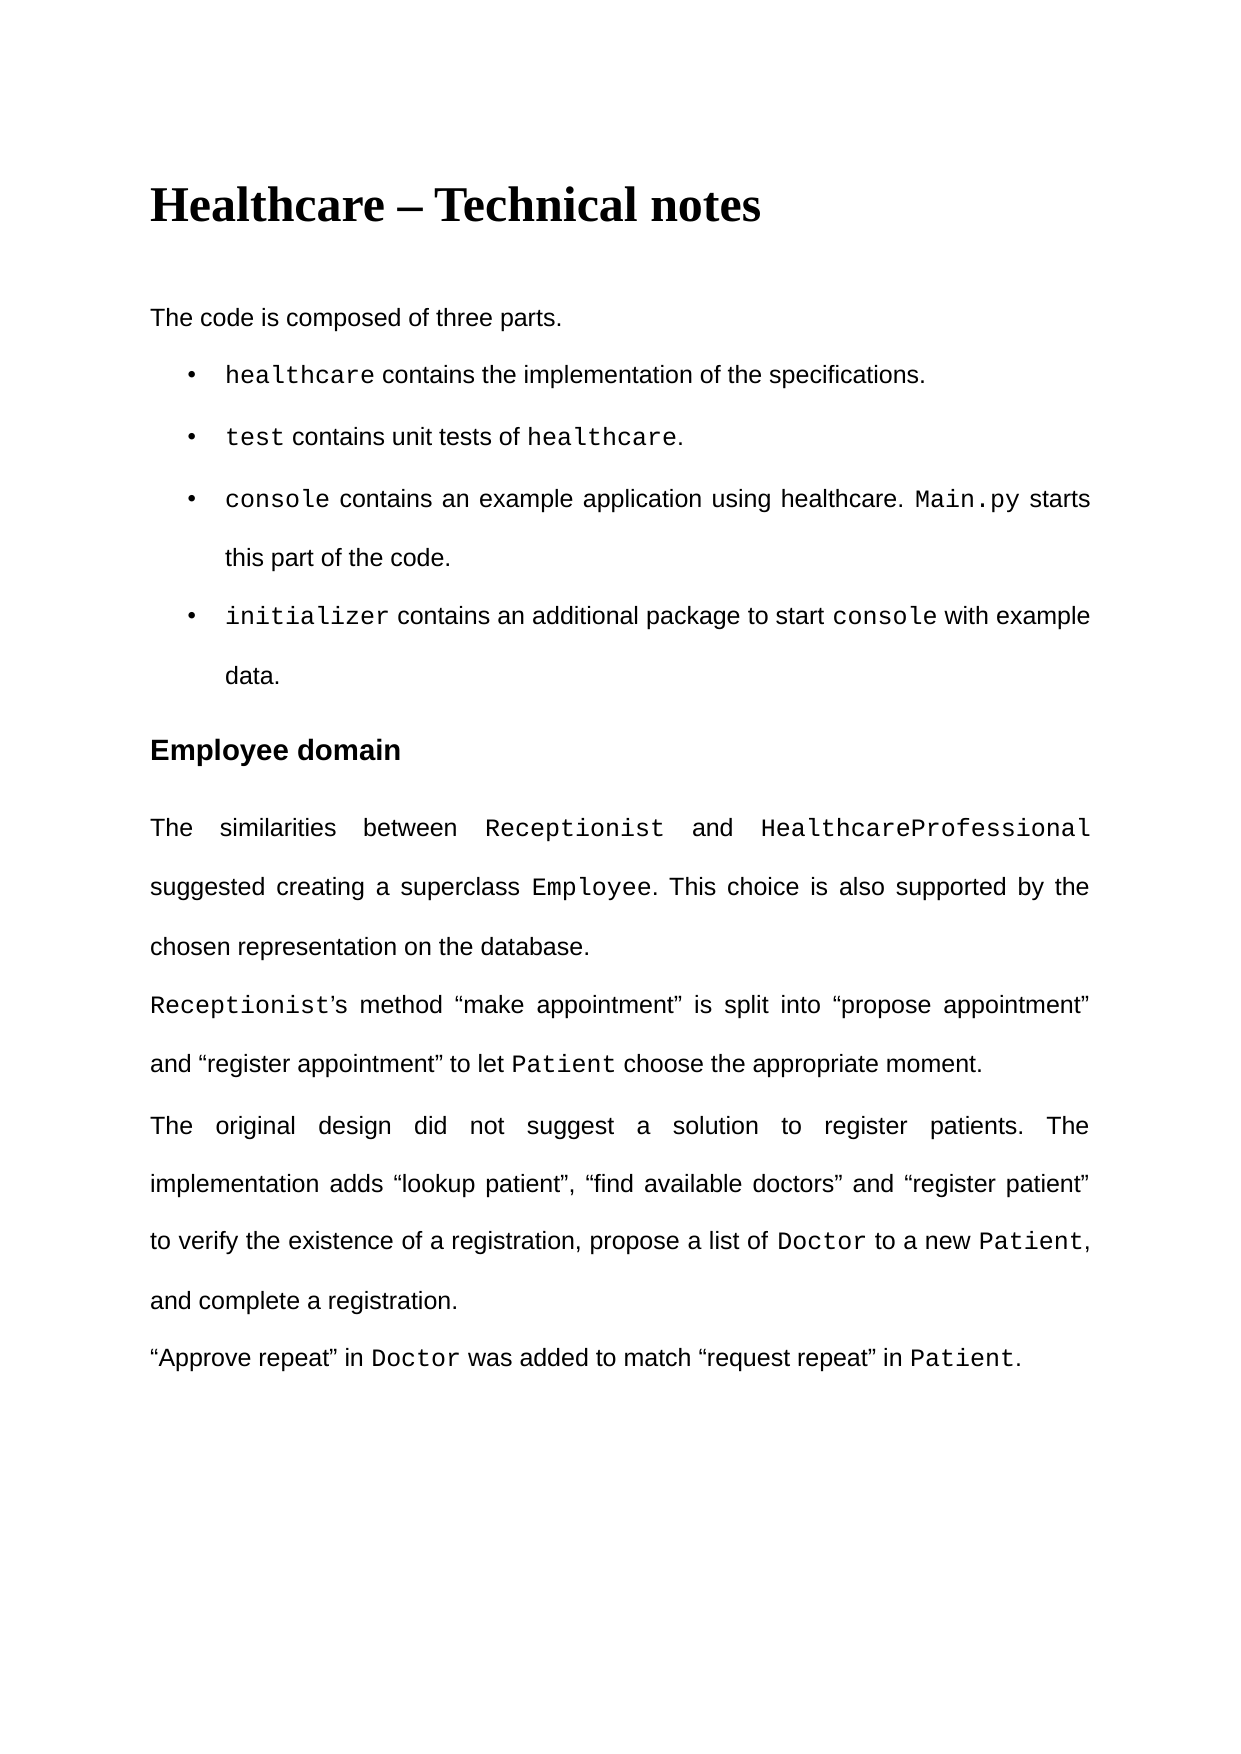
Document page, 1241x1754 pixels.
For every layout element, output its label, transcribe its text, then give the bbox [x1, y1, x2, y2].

text The similarities between Receptionist and HealthcareProfessional suggested creating a superclass Employee. This choice is also supported by the chosen representation on the database. [150, 813, 1091, 961]
list test contains unit tests of healthcare. [187, 422, 1091, 453]
text Receptionist’s method “make appointment” is split into “propose appointment” and “register appointment” to let Patient choose the appropriate moment. [150, 989, 1091, 1080]
subtitle Healthcare – Technical notes [150, 175, 1091, 232]
list healthcare contains the implementation of the specifications. [187, 360, 1091, 391]
list initializer contains an additional package to start console with example data. [187, 601, 1091, 689]
subtitle Employee domain [150, 733, 1091, 766]
text The code is composed of three parts. [150, 302, 1091, 331]
list console contains an example application using healthcare. Main.py starts this part of the code. [187, 484, 1091, 572]
text The original design did not suggest a solution to register patients. The implementation adds “lookup patient”, “find available doctors” and “register patient” to verify the existence of a registration, propose a list of Doctor to a new Patient, and complete a registration. [150, 1111, 1091, 1314]
text “Approve repeat” in Doctor was added to match “request repeat” in Patient. [150, 1343, 1091, 1374]
